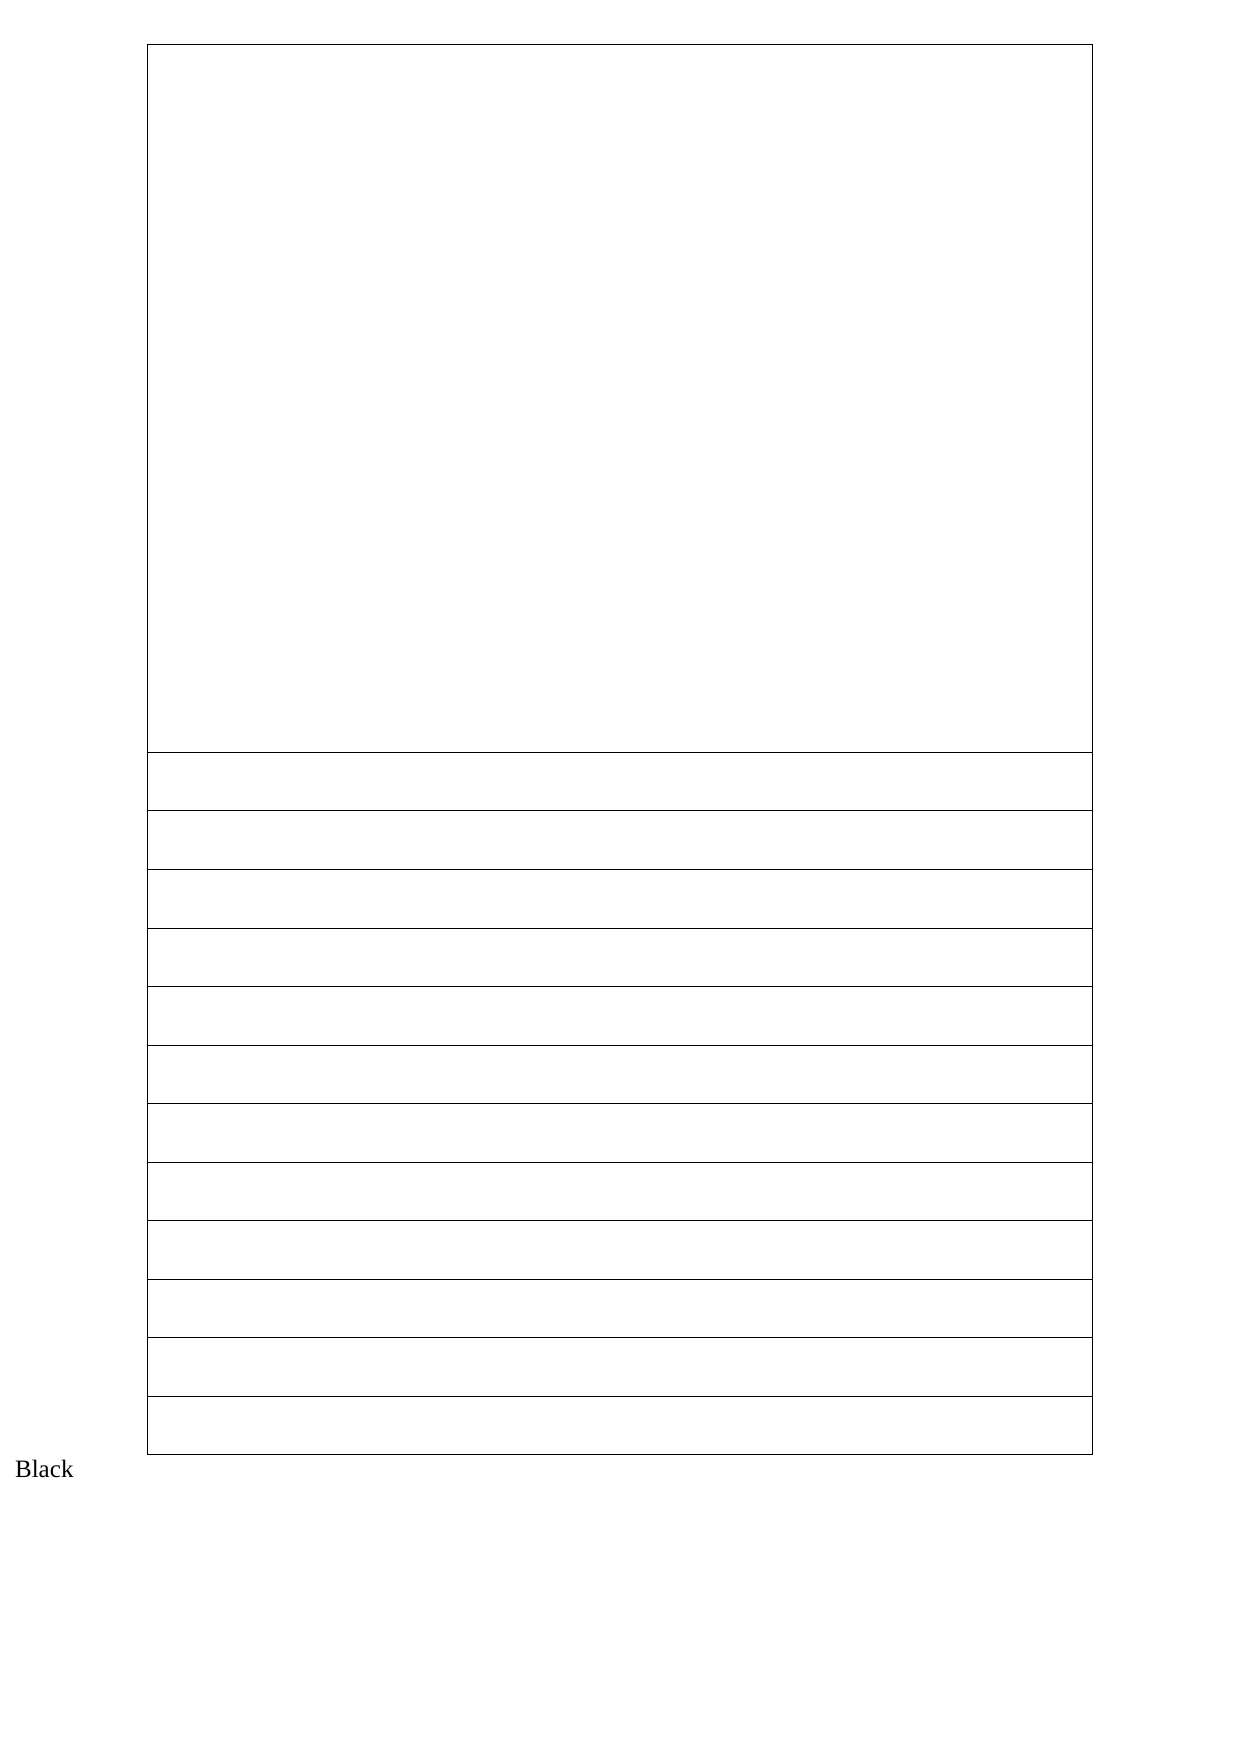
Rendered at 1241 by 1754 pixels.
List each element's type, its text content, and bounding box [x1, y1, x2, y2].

table_cell [148, 1046, 1092, 1103]
table_header [148, 45, 1092, 752]
table_cell [148, 870, 1092, 927]
table_cell [148, 1104, 1092, 1162]
table_cell [148, 1221, 1092, 1279]
table_cell [148, 1338, 1092, 1396]
table_cell [148, 811, 1092, 869]
table_cell [148, 753, 1092, 810]
table_cell [148, 929, 1092, 986]
table_cell [148, 1280, 1092, 1337]
table_cell [148, 1397, 1092, 1454]
table_cell [148, 1163, 1092, 1220]
text Black [15, 1454, 1226, 1483]
table_cell [148, 987, 1092, 1044]
